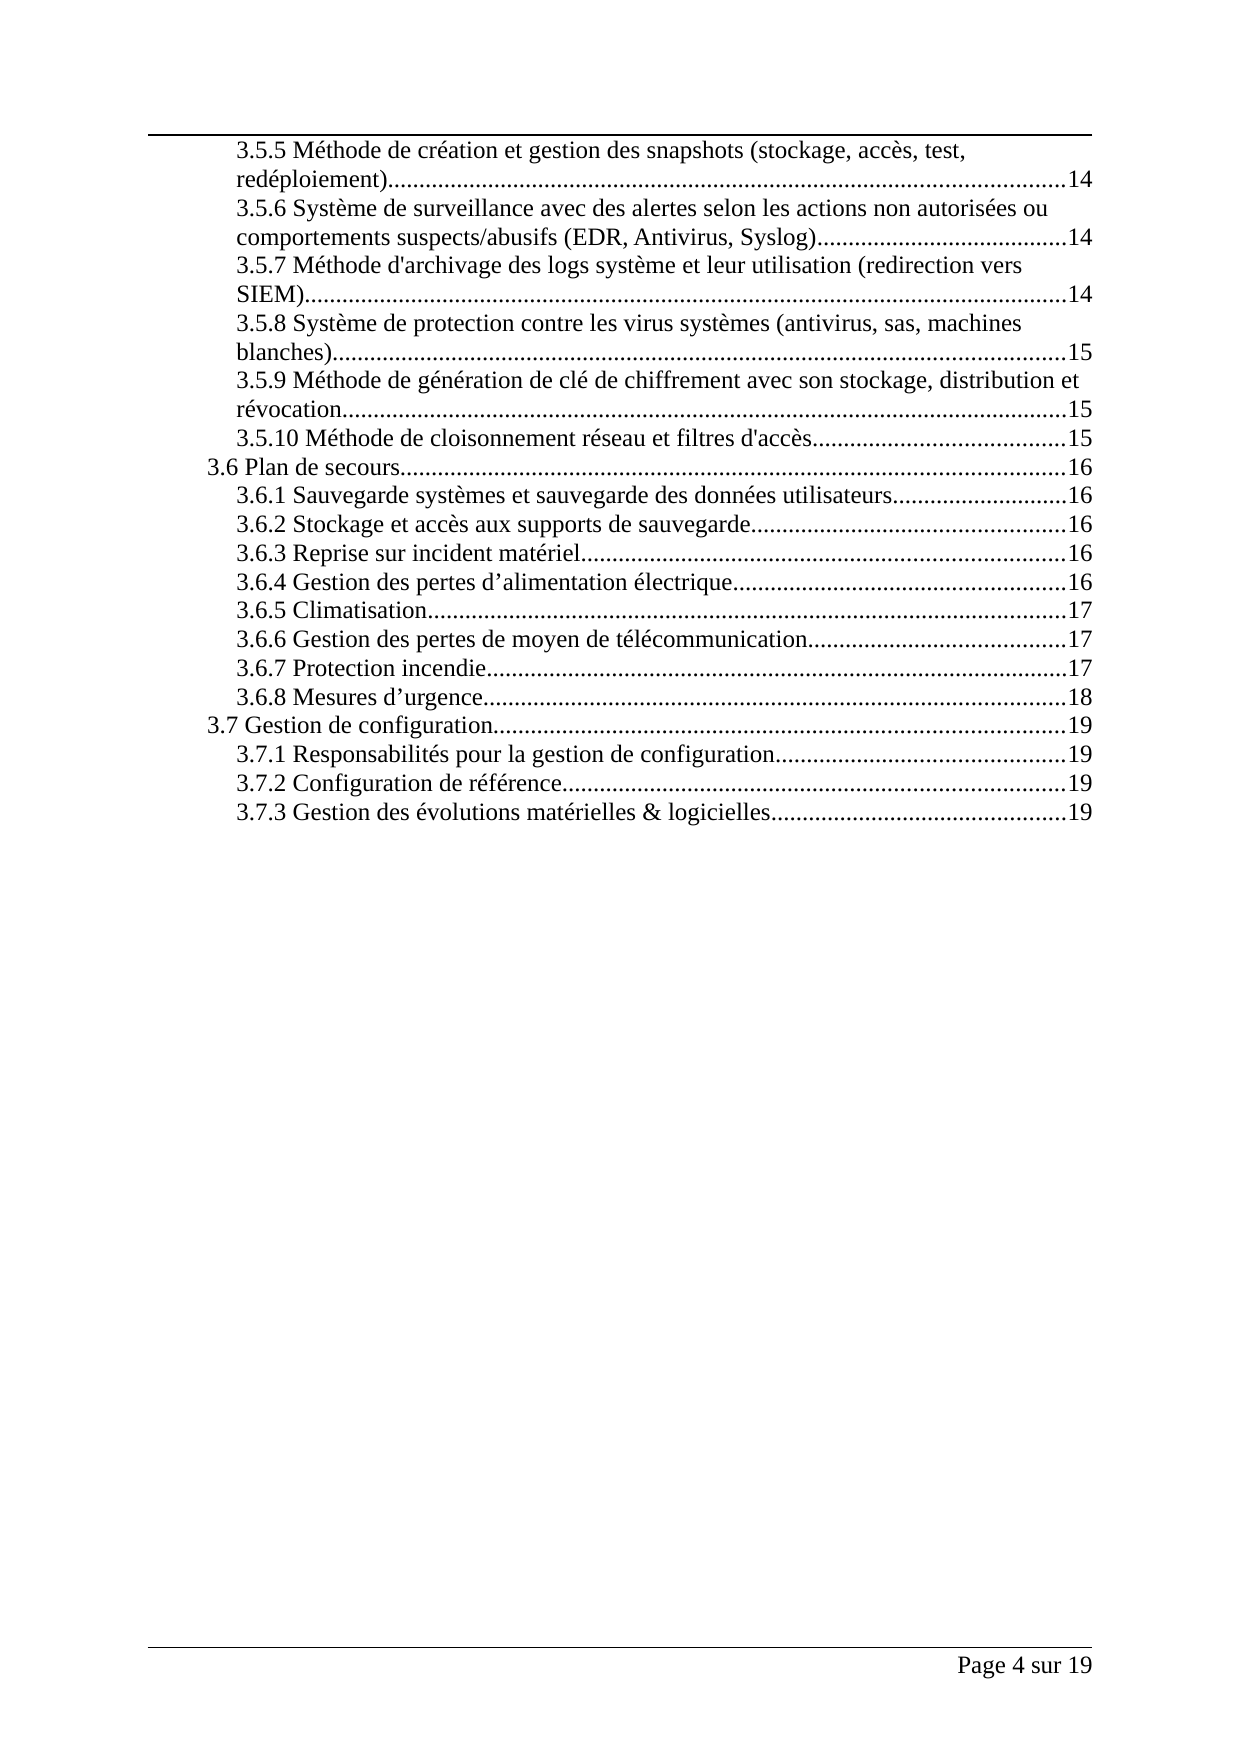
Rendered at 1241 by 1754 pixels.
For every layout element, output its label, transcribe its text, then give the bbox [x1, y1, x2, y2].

text 3.7 Gestion de configuration 19 [207, 711, 1092, 739]
text 3.7.3 Gestion des évolutions matérielles & logicielles 19 [236, 797, 1092, 826]
text 3.5.6 Système de surveillance avec des alertes selon les actions non autorisées ou comportements suspects/abusifs (EDR, Antivirus, Syslog) 14 [236, 193, 1092, 251]
text 3.6.4 Gestion des pertes d’alimentation électrique 16 [236, 567, 1092, 596]
text 3.6.3 Reprise sur incident matériel 16 [236, 538, 1092, 567]
text 3.6.2 Stockage et accès aux supports de sauvegarde 16 [236, 509, 1092, 538]
text 3.6 Plan de secours 16 [207, 452, 1092, 481]
text 3.6.8 Mesures d’urgence 18 [236, 682, 1092, 711]
text 3.5.9 Méthode de génération de clé de chiffrement avec son stockage, distribution et révocation 15 [236, 366, 1092, 423]
text 3.5.8 Système de protection contre les virus systèmes (antivirus, sas, machines blanches) 15 [236, 308, 1092, 366]
text 3.5.5 Méthode de création et gestion des snapshots (stockage, accès, test, redéploiement) 14 [236, 136, 1092, 193]
text 3.6.5 Climatisation 17 [236, 596, 1092, 624]
text 3.7.1 Responsabilités pour la gestion de configuration 19 [236, 739, 1092, 768]
text 3.7.2 Configuration de référence 19 [236, 768, 1092, 797]
text 3.5.7 Méthode d'archivage des logs système et leur utilisation (redirection vers SIEM) 14 [236, 251, 1092, 308]
text 3.5.10 Méthode de cloisonnement réseau et filtres d'accès 15 [236, 423, 1092, 452]
text 3.6.1 Sauvegarde systèmes et sauvegarde des données utilisateurs 16 [236, 481, 1092, 509]
text 3.6.7 Protection incendie 17 [236, 653, 1092, 682]
text 3.6.6 Gestion des pertes de moyen de télécommunication 17 [236, 624, 1092, 653]
